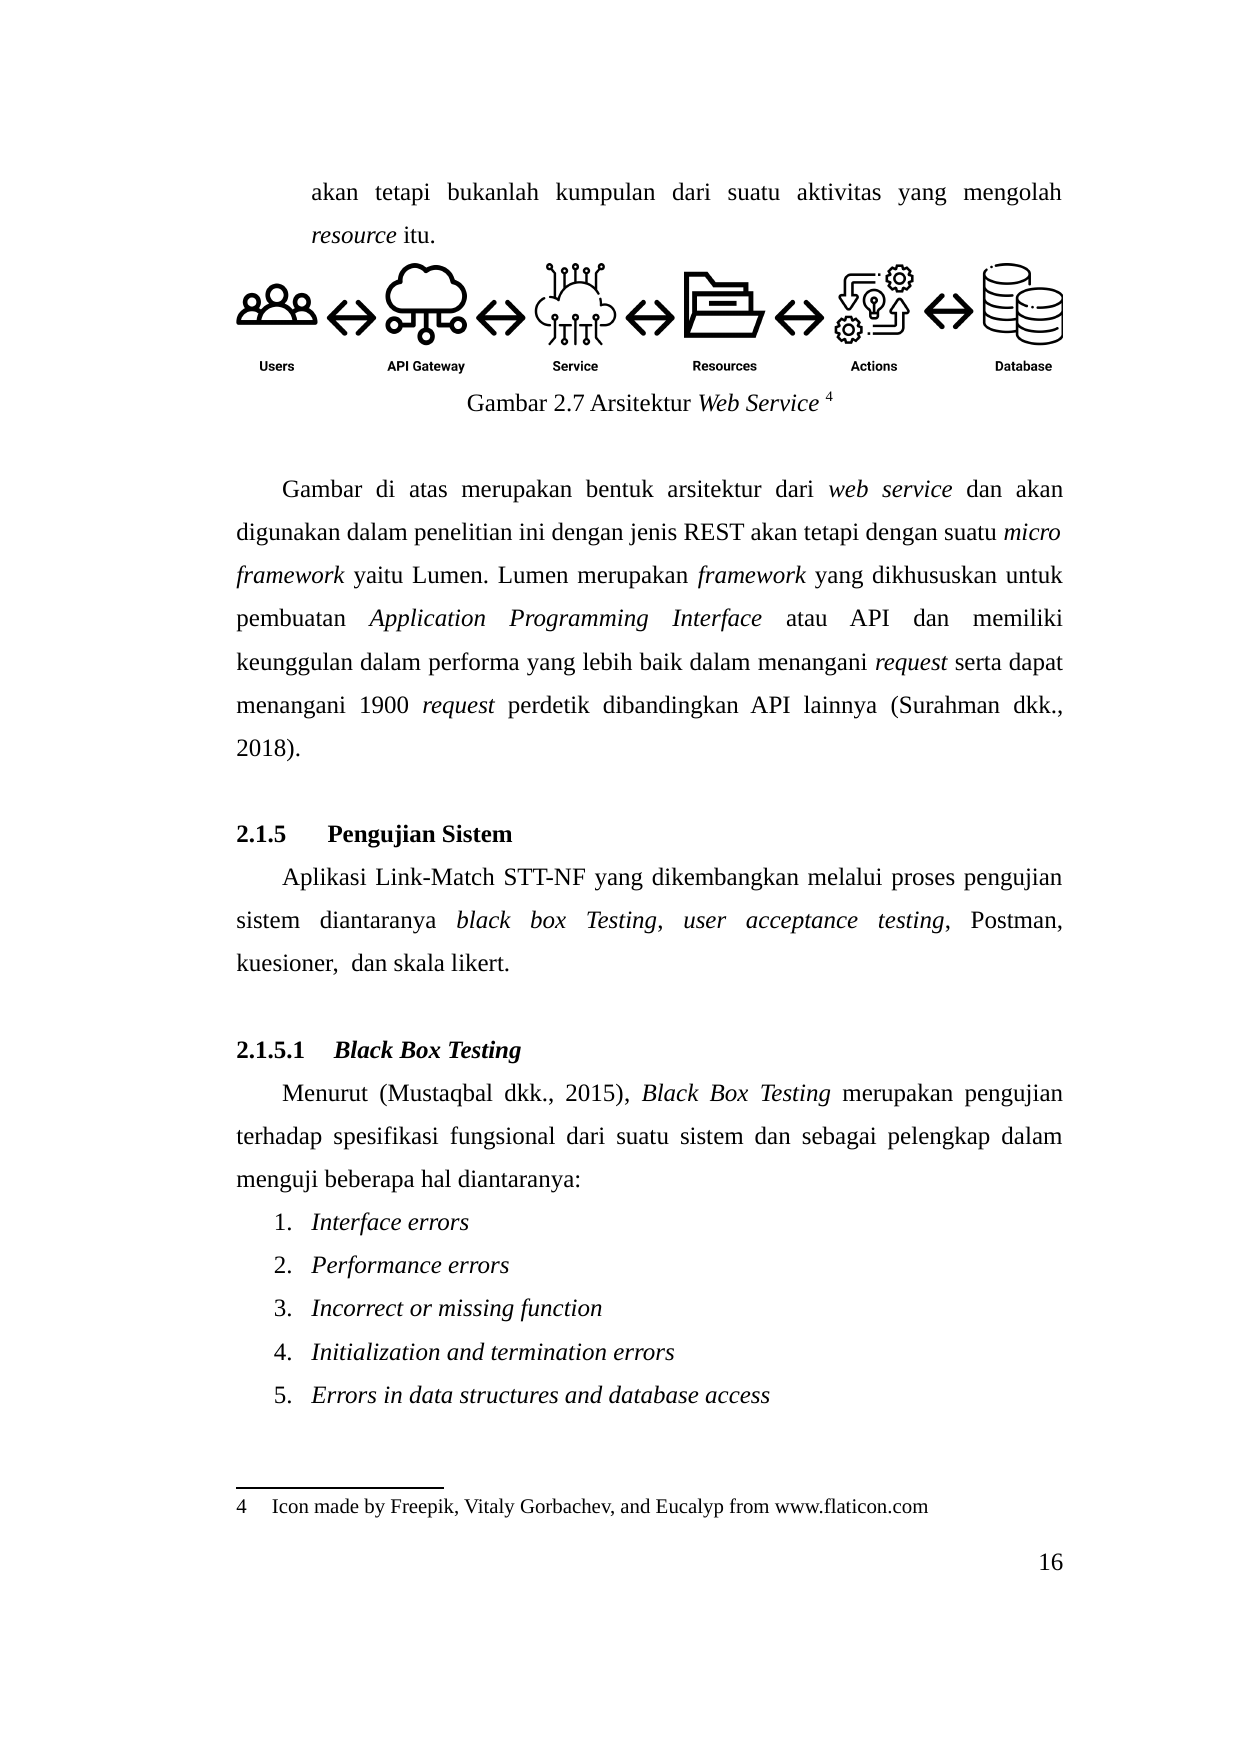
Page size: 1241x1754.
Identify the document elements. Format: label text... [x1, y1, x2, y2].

subtitle 2.1.5.1 Black Box Testing [236, 1035, 1063, 1063]
list Incorrect or missing function [274, 1293, 1063, 1322]
picture [236, 263, 1063, 374]
list Initialization and termination errors [274, 1337, 1063, 1365]
list akan tetapi bukanlah kumpulan dari suatu aktivitas yang mengolah resource itu. [274, 177, 1063, 249]
text Menurut (Mustaqbal dkk., 2015), Black Box Testing merupakan pengujian terhadap spesifikasi fungsional dari suatu sistem dan sebagai pelengkap dalam menguji beberapa hal diantaranya: [236, 1078, 1063, 1193]
text Icon made by Freepik, Vitaly Gorbachev, and Eucalyp from www.flaticon.com [236, 1494, 1063, 1518]
list Interface errors [274, 1207, 1063, 1236]
text Gambar 2.7 Arsitektur Web Service [236, 388, 1063, 417]
subtitle 2.1.5 Pengujian Sistem [236, 819, 1063, 848]
list Performance errors [274, 1250, 1063, 1279]
text Gambar di atas merupakan bentuk arsitektur dari web service dan akan digunakan dalam penelitian ini dengan jenis REST akan tetapi dengan suatu micro framework yaitu Lumen. Lumen merupakan framework yang dikhususkan untuk pembuatan Application Programming Interface atau API dan memiliki keunggulan dalam performa yang lebih baik dalam menangani request serta dapat menangani 1900 request perdetik dibandingkan API lainnya (Surahman dkk., 2018). [236, 474, 1063, 762]
list Errors in data structures and database access [274, 1380, 1063, 1408]
text Aplikasi Link-Match STT-NF yang dikembangkan melalui proses pengujian sistem diantaranya black box Testing, user acceptance testing, Postman, kuesioner, dan skala likert. [236, 862, 1063, 977]
